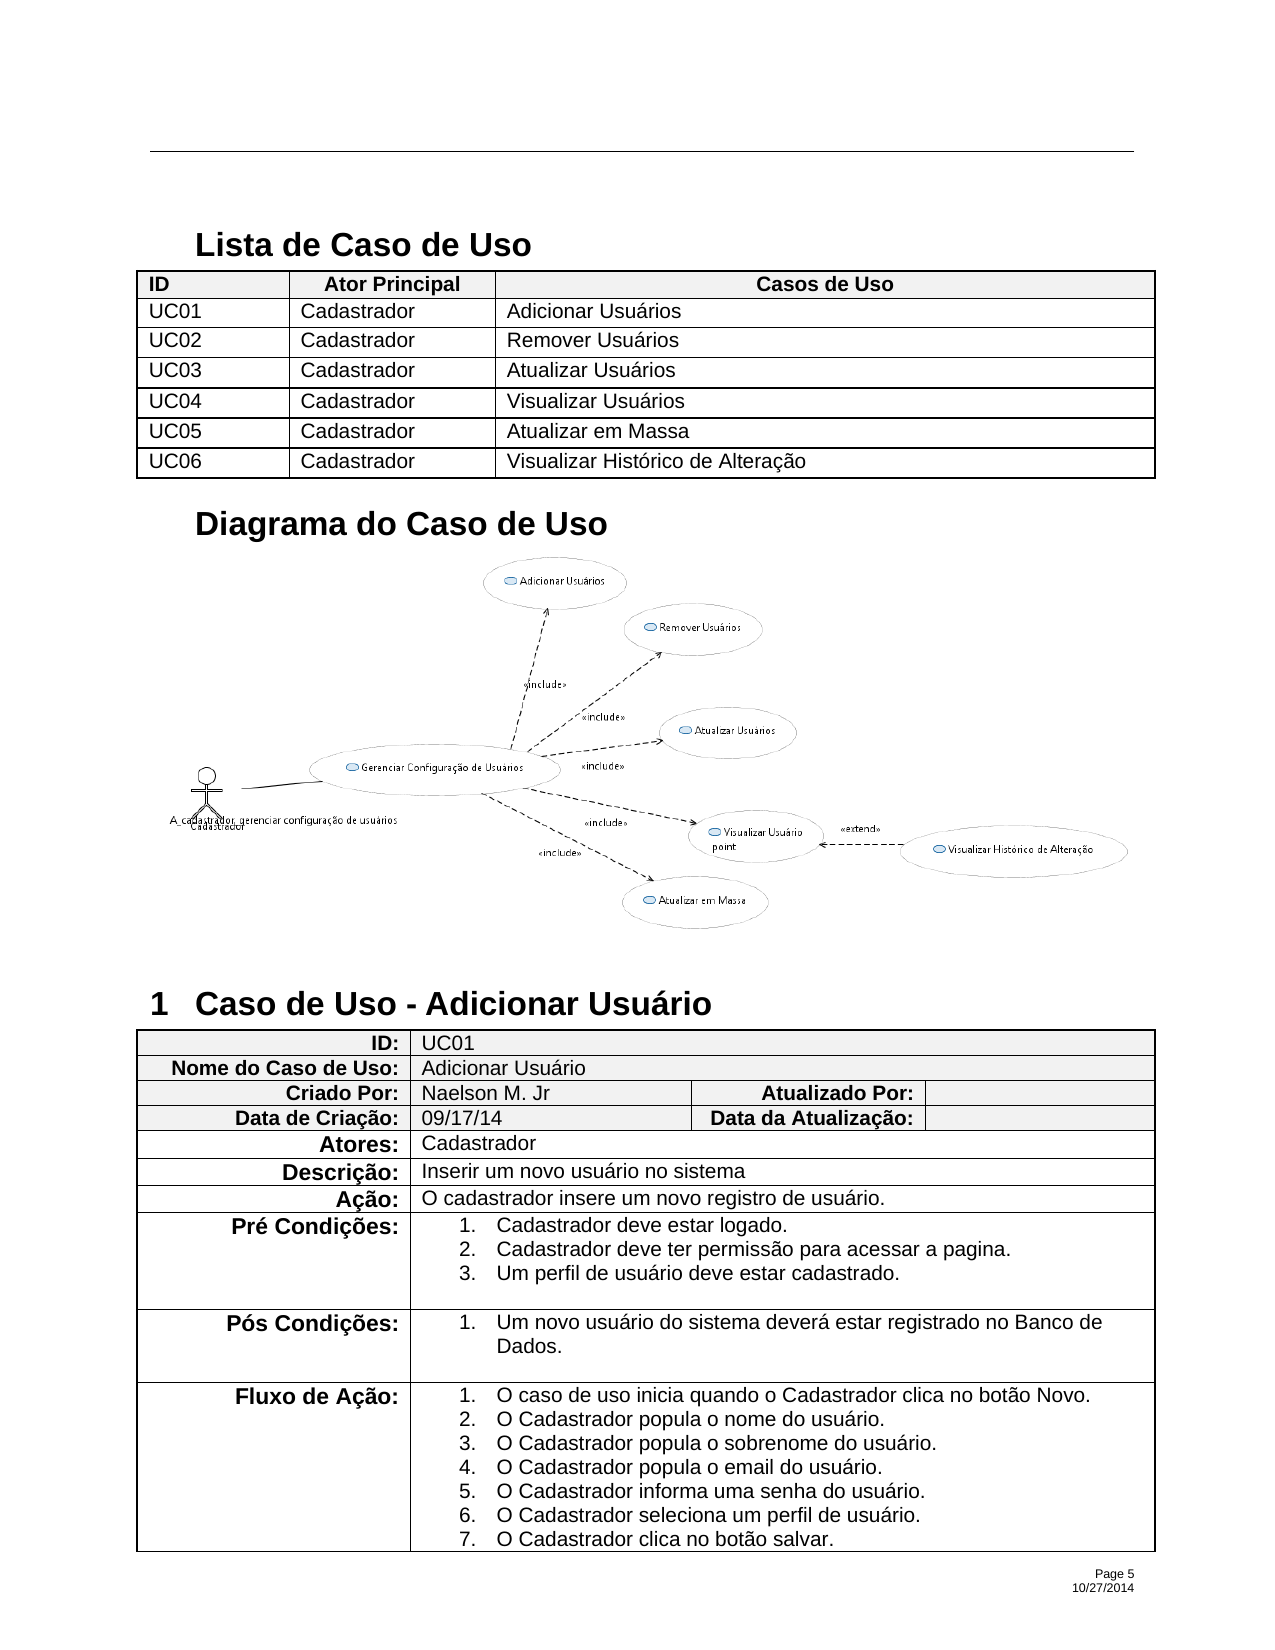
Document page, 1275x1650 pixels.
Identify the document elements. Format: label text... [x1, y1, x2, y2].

table_cell Atualizar Usuários [496, 358, 1154, 387]
table_cell UC05 [138, 419, 289, 447]
table_cell Pós Condições: [138, 1310, 410, 1382]
table_cell Cadastrador [290, 389, 495, 417]
table_cell Data da Atualização: [692, 1106, 925, 1130]
table_cell UC02 [138, 328, 289, 357]
table_cell Cadastrador [290, 449, 495, 477]
table_cell Fluxo de Ação: [138, 1383, 410, 1551]
table_cell O cadastrador insere um novo registro de usuário. [411, 1186, 1154, 1212]
table_cell [926, 1081, 1154, 1105]
table_header Casos de Uso [496, 272, 1154, 298]
table_header ID: [138, 1031, 410, 1055]
table_cell Visualizar Histórico de Alteração [496, 449, 1154, 477]
table_header ID [138, 272, 289, 298]
table_cell UC06 [138, 449, 289, 477]
table_header UC01 [411, 1031, 1154, 1055]
table_cell Cadastrador [290, 299, 495, 327]
table_cell [926, 1106, 1154, 1130]
table_cell Adicionar Usuários [496, 299, 1154, 327]
table_cell Ação: [138, 1186, 410, 1212]
table_cell Pré Condições: [138, 1213, 410, 1309]
table_cell Visualizar Usuários [496, 389, 1154, 417]
table_cell Nome do Caso de Uso: [138, 1056, 410, 1080]
table_cell Cadastrador deve estar logado. Cadastrador deve ter permissão para acessar a pagina. Um perfil de usuário deve estar cadastrado. [411, 1213, 1154, 1309]
table_cell Criado Por: [138, 1081, 410, 1105]
table_cell Adicionar Usuário [411, 1056, 1154, 1080]
table_cell Atores: [138, 1131, 410, 1157]
table_cell 17/09/14 [411, 1106, 691, 1130]
table_cell Cadastrador [290, 419, 495, 447]
table_cell Atualizar em Massa [496, 419, 1154, 447]
subtitle Diagrama do Caso de Uso [150, 504, 1134, 543]
table_cell Cadastrador [411, 1131, 1154, 1157]
table_cell Cadastrador [290, 358, 495, 387]
table_cell Data de Criação: [138, 1106, 410, 1130]
table_cell O caso de uso inicia quando o Cadastrador clica no botão Novo. O Cadastrador popula o nome do usuário. O Cadastrador popula o sobrenome do usuário. O Cadastrador popula o email do usuário. O Cadastrador informa uma senha do usuário. O Cadastrador seleciona um perfil de usuário. O Cadastrador clica no botão salvar. O sistema exibe mensagem de sucesso. [411, 1383, 1154, 1551]
table_cell Cadastrador [290, 328, 495, 357]
table_cell UC04 [138, 389, 289, 417]
table_cell UC03 [138, 358, 289, 387]
table_cell Um novo usuário do sistema deverá estar registrado no Banco de Dados. [411, 1310, 1154, 1382]
subtitle Caso de Uso - Adicionar Usuário [150, 984, 1134, 1023]
table_header Ator Principal [290, 272, 495, 298]
table_cell Remover Usuários [496, 328, 1154, 357]
subtitle Lista de Caso de Uso [150, 225, 1134, 263]
table_cell Atualizado Por: [692, 1081, 925, 1105]
table_cell Naelson M. Jr [411, 1081, 691, 1105]
table_cell Descrição: [138, 1159, 410, 1185]
table_cell Inserir um novo usuário no sistema [411, 1159, 1154, 1185]
picture [150, 549, 1135, 936]
table_cell UC01 [138, 299, 289, 327]
